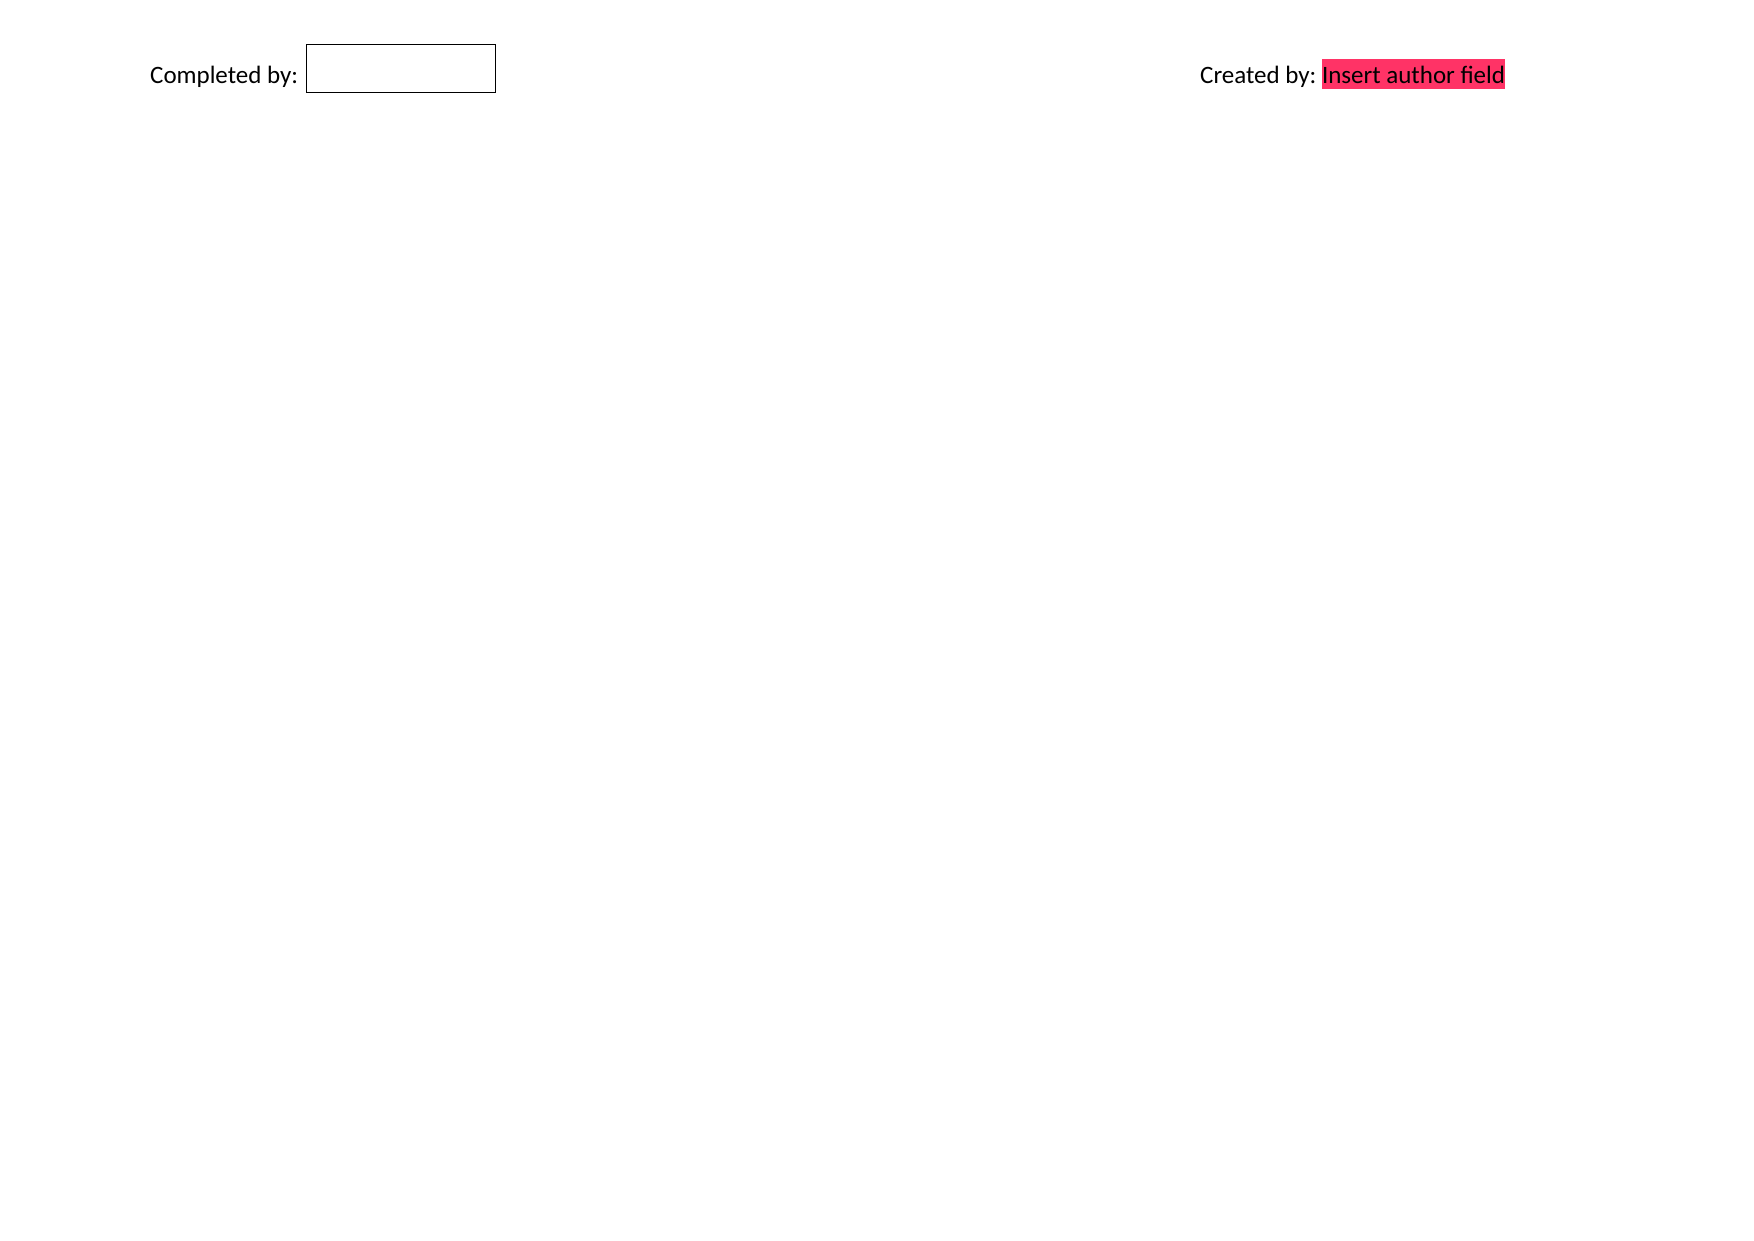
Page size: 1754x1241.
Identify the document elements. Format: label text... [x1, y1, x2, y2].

text Completed by: [150, 44, 306, 92]
text Created by: Insert author field [496, 44, 1604, 92]
